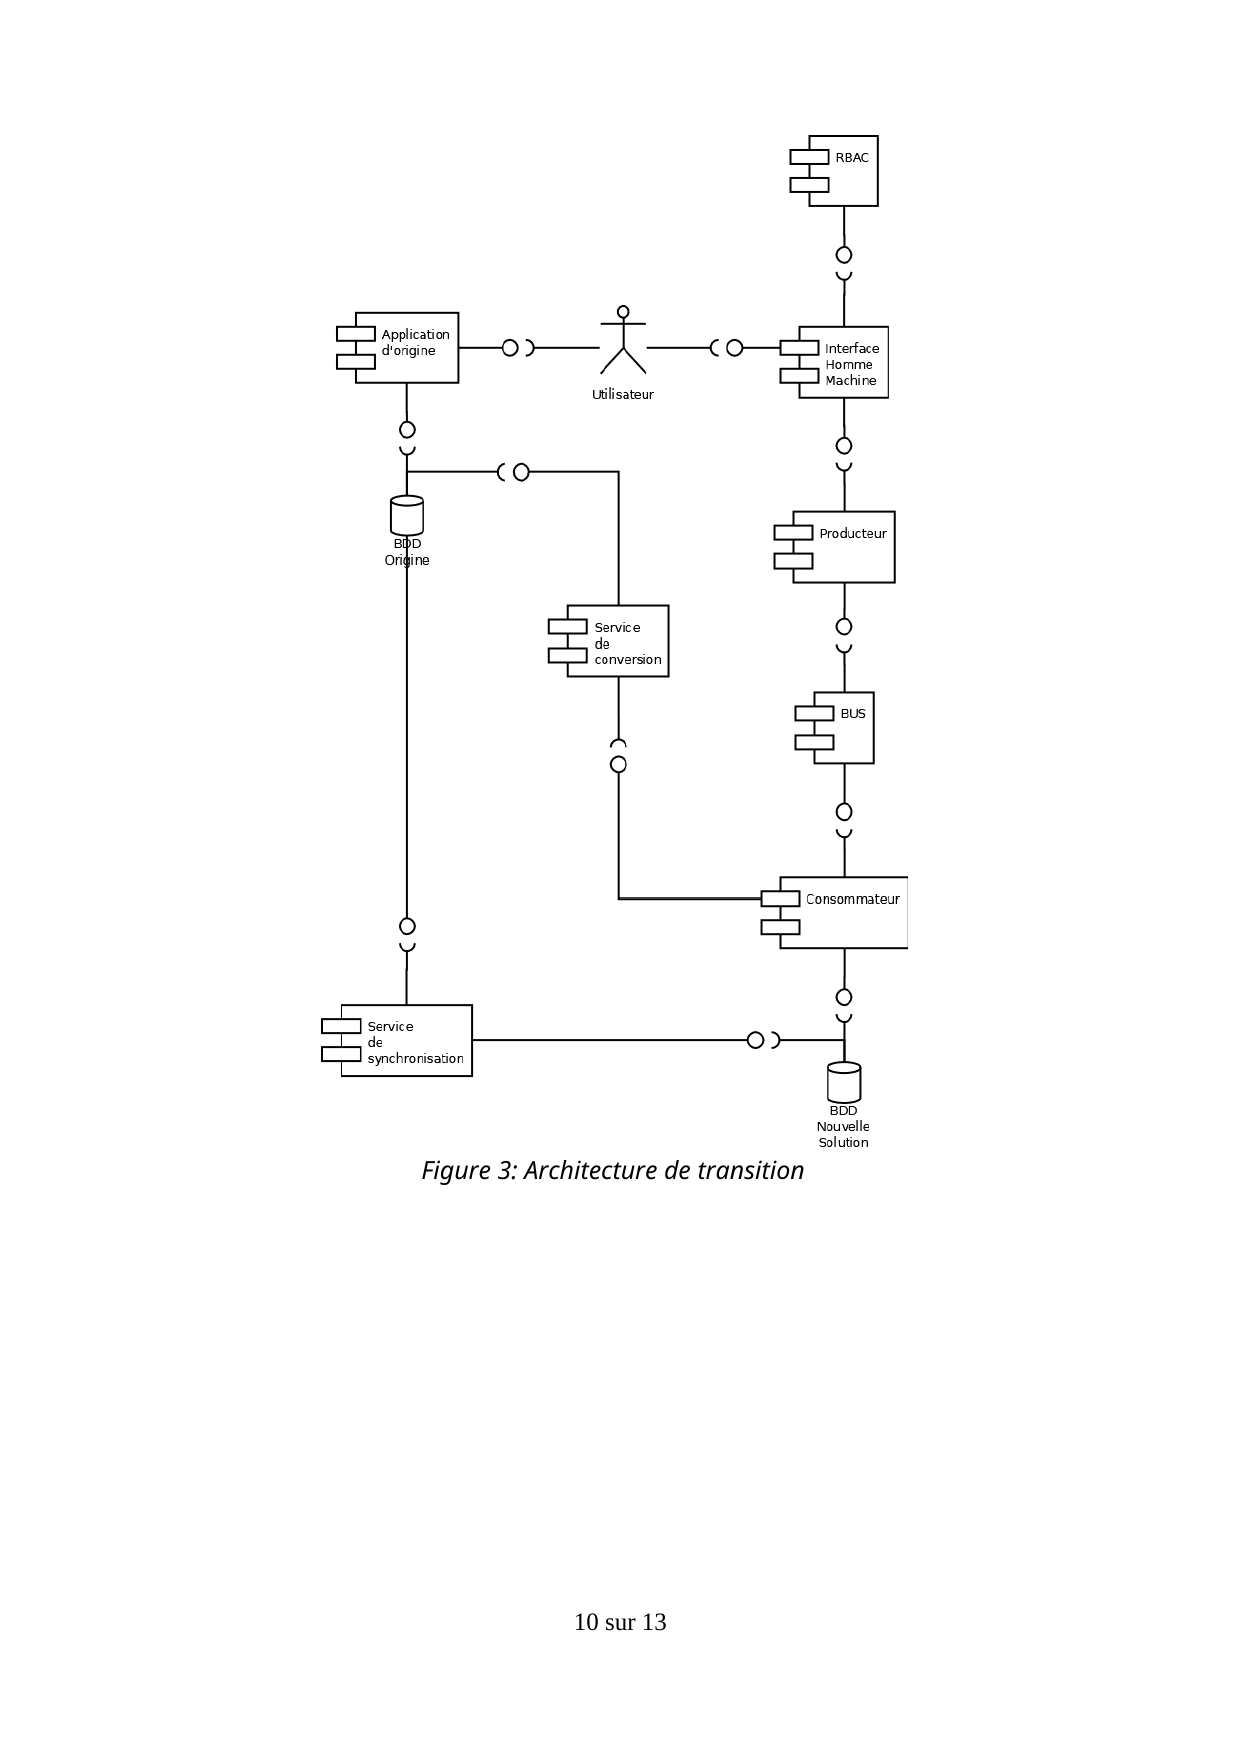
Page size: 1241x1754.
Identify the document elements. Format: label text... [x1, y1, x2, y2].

picture [321, 135, 908, 1153]
text Figure 3: Architecture de transition [321, 1153, 908, 1187]
